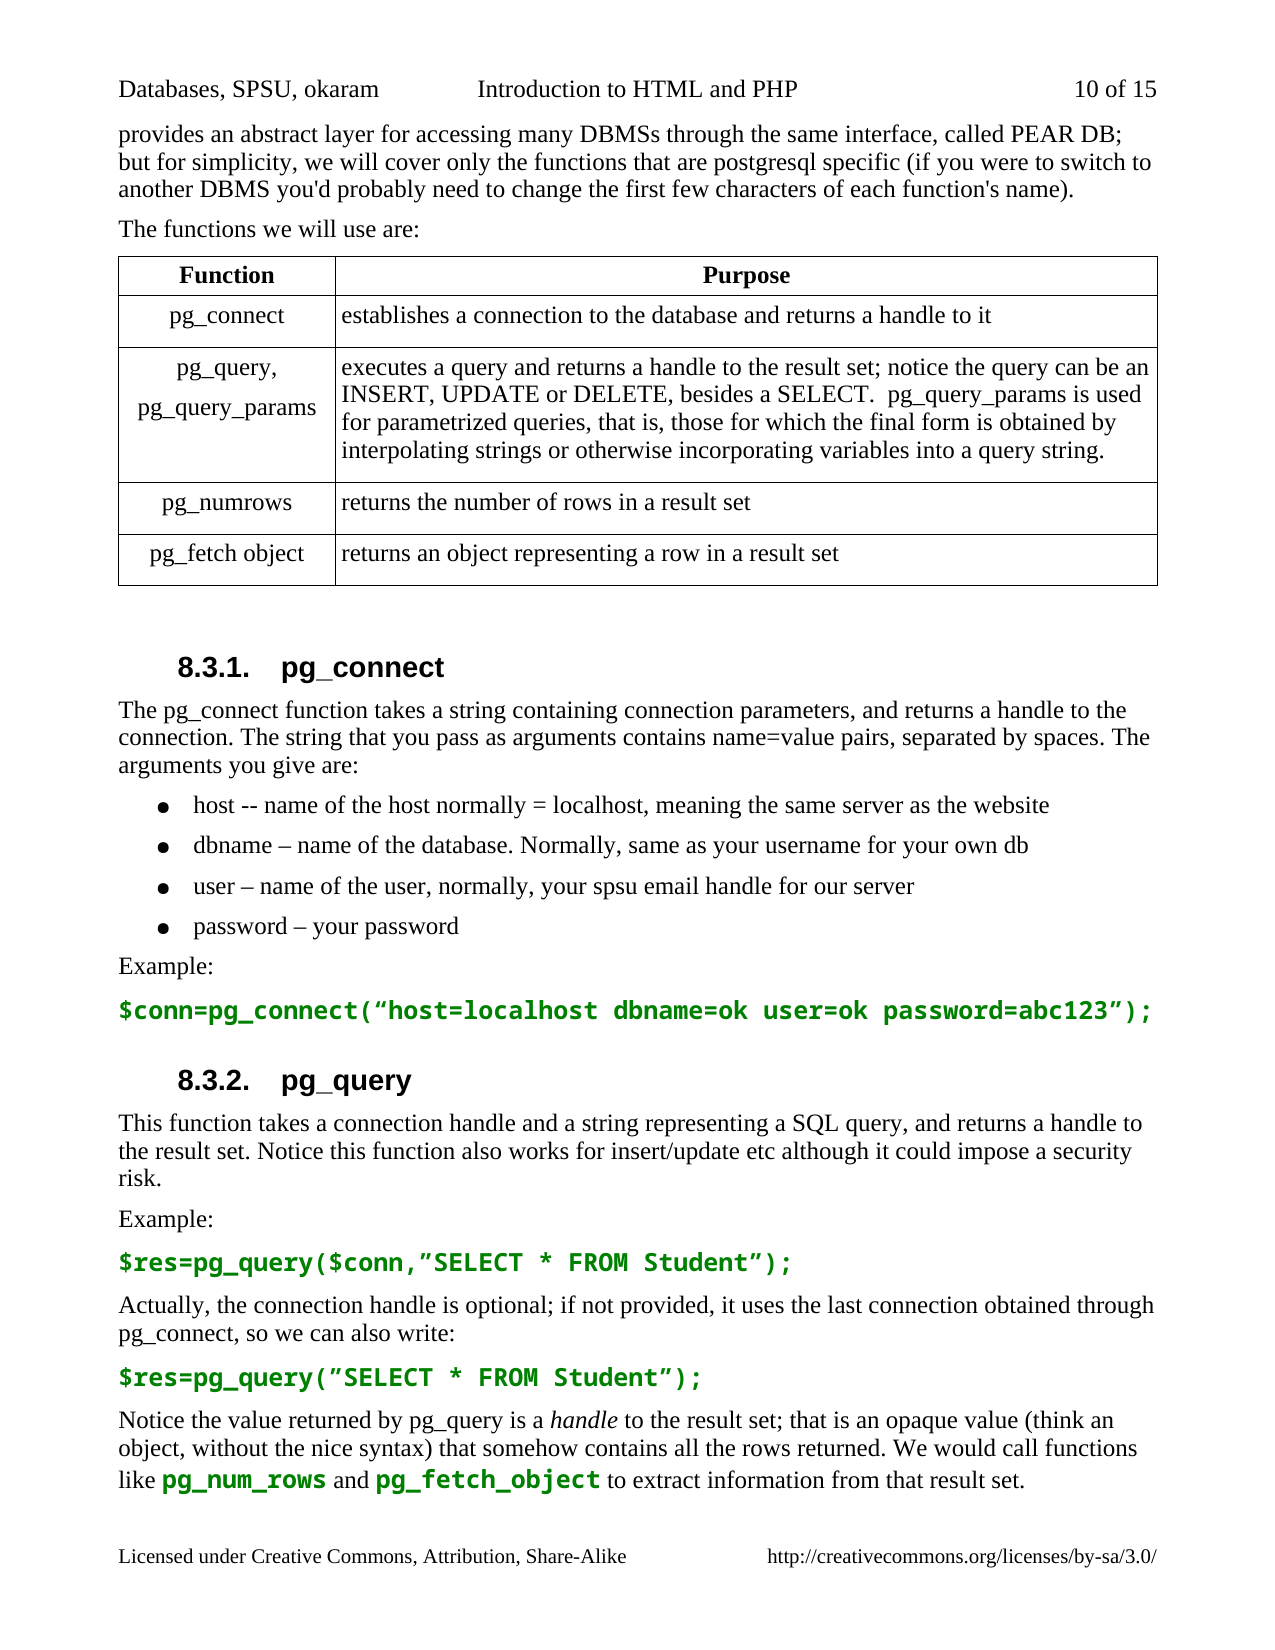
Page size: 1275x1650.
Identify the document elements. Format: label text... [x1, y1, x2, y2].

text Notice the value returned by pg_query is a handle to the result set; that is an opaque value (think an object, without the nice syntax) that somehow contains all the rows returned. We would call functions like pg_num_rows and pg_fetch_object to extract information from that result set. [118, 1406, 1157, 1495]
list dbname – name of the database. Normally, same as your username for your own db [156, 832, 1157, 859]
list host -- name of the host normally = localhost, meaning the same server as the website [156, 791, 1157, 819]
text $conn=pg_connect(“host=localhost dbname=ok user=ok password=abc123”); [118, 992, 1157, 1026]
table_cell pg_query, pg_query_params [119, 348, 335, 482]
text provides an abstract layer for accessing many DBMSs through the same interface, called PEAR DB; but for simplicity, we will cover only the functions that are postgresql specific (if you were to switch to another DBMS you'd probably need to change the first few characters of each function's name). [118, 120, 1157, 203]
text Actually, the connection handle is optional; if not provided, it uses the last connection obtained through pg_connect, so we can also write: [118, 1291, 1157, 1347]
table_cell establishes a connection to the database and returns a handle to it [336, 296, 1157, 347]
list user – name of the user, normally, your spsu email handle for our server [156, 872, 1157, 899]
subtitle pg_connect [177, 651, 1157, 683]
text $res=pg_query($conn,”SELECT * FROM Student”); [118, 1245, 1157, 1279]
text Example: [118, 952, 1157, 980]
text Example: [118, 1205, 1157, 1232]
text This function takes a connection handle and a string representing a SQL query, and returns a handle to the result set. Notice this function also works for insert/update etc although it could impose a security risk. [118, 1109, 1157, 1192]
table_header Purpose [336, 257, 1157, 295]
table_cell pg_numrows [119, 483, 335, 533]
table_cell pg_fetch object [119, 535, 335, 585]
table_cell pg_connect [119, 296, 335, 347]
table_cell returns the number of rows in a result set [336, 483, 1157, 533]
text $res=pg_query(”SELECT * FROM Student”); [118, 1359, 1157, 1393]
text The functions we will use are: [118, 216, 1157, 243]
subtitle pg_query [177, 1064, 1157, 1097]
text The pg_connect function takes a string containing connection parameters, and returns a handle to the connection. The string that you pass as arguments contains name=value pairs, separated by spaces. The arguments you give are: [118, 696, 1157, 779]
list password – your password [156, 912, 1157, 940]
table_header Function [119, 257, 335, 295]
table_cell executes a query and returns a handle to the result set; notice the query can be an INSERT, UPDATE or DELETE, besides a SELECT. pg_query_params is used for parametrized queries, that is, those for which the final form is obtained by interpolating strings or otherwise incorporating variables into a query string. [336, 348, 1157, 482]
table_cell returns an object representing a row in a result set [336, 535, 1157, 585]
